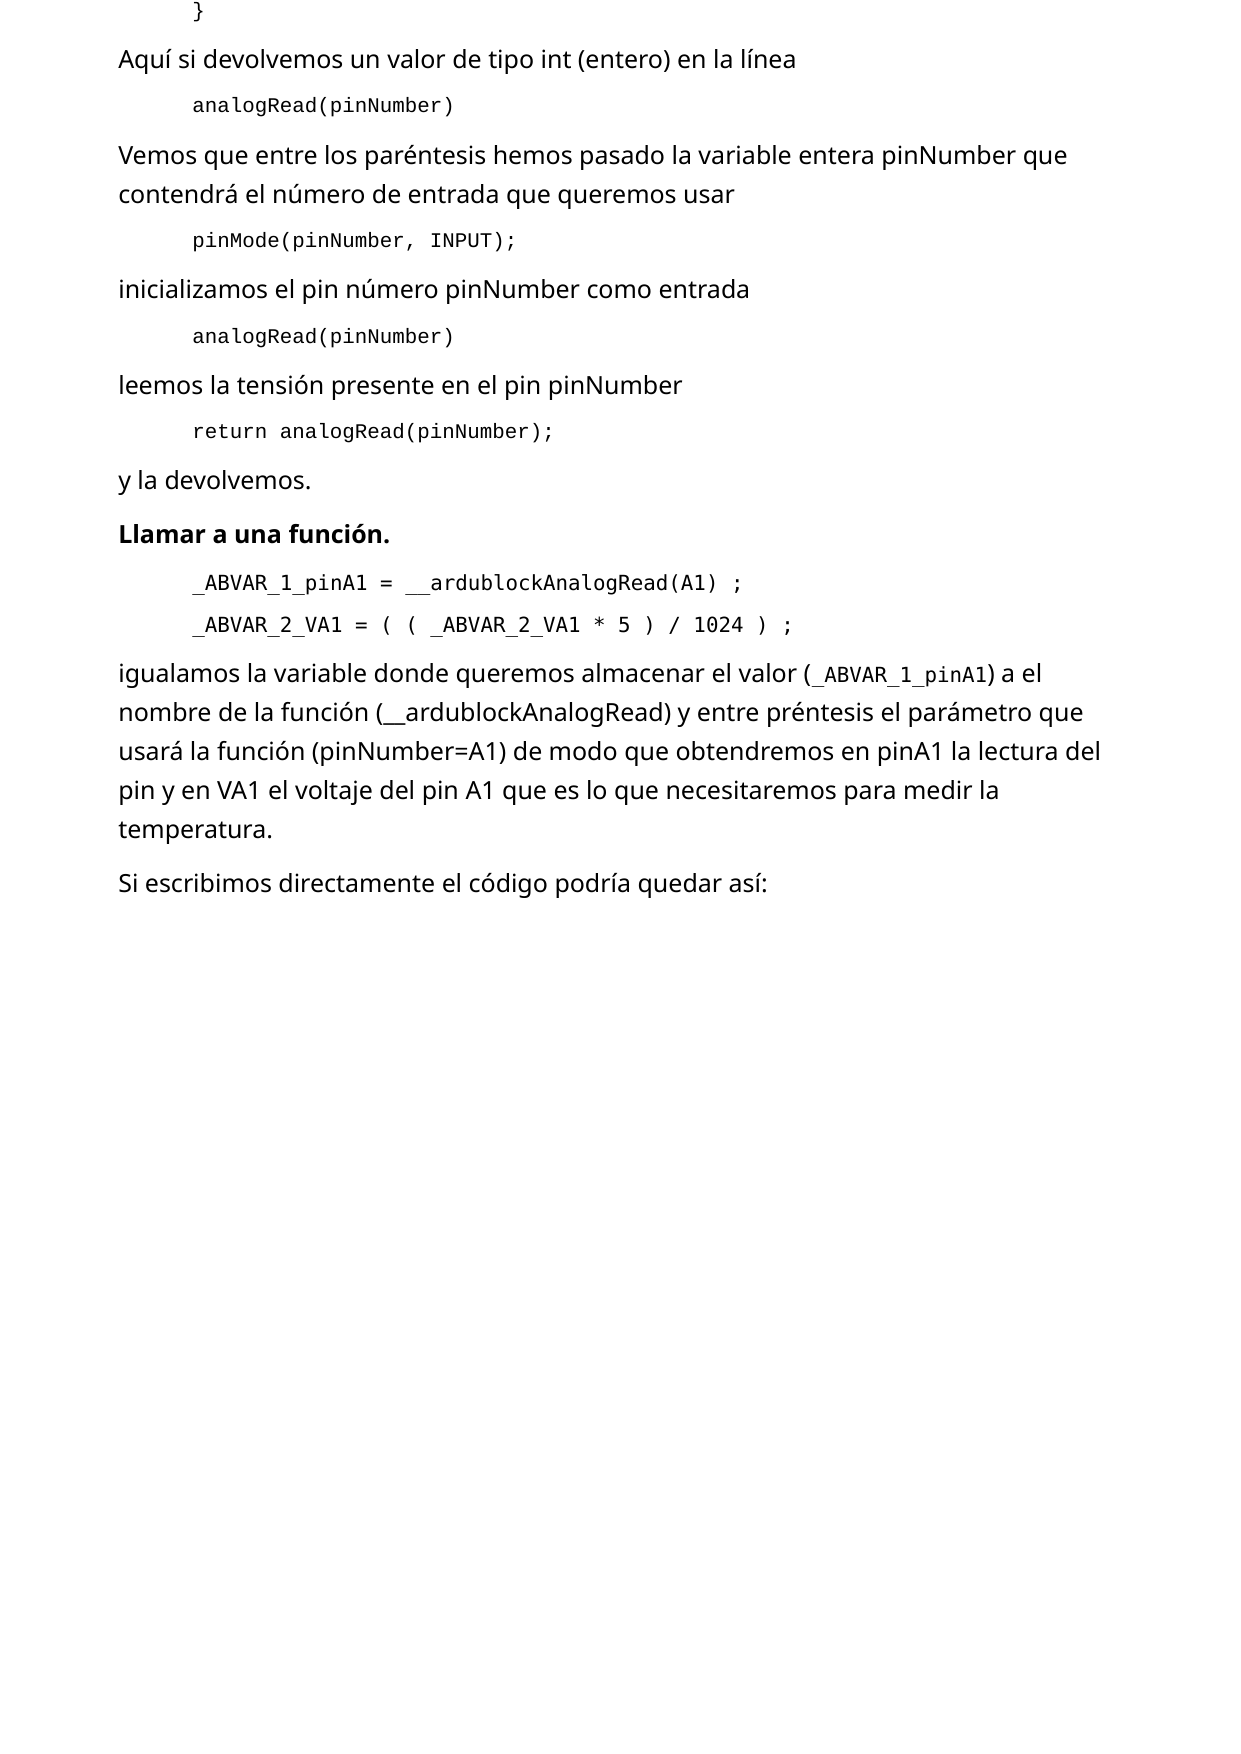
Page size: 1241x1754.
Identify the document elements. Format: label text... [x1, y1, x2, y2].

text inicializamos el pin número pinNumber como entrada [118, 272, 1122, 306]
text _ABVAR_2_VA1 = ( ( _ABVAR_2_VA1 * 5 ) / 1024 ) ; [192, 613, 1122, 637]
text } [192, 0, 1122, 24]
text Si escribimos directamente el código podría quedar así: [118, 866, 1122, 900]
text _ABVAR_1_pinA1 = __ardublockAnalogRead(A1) ; [192, 571, 1122, 595]
text Vemos que entre los paréntesis hemos pasado la variable entera pinNumber que contendrá el número de entrada que queremos usar [118, 137, 1122, 211]
text igualamos la variable donde queremos almacenar el valor (_ABVAR_1_pinA1) a el nombre de la función (__ardublockAnalogRead) y entre préntesis el parámetro que usará la función (pinNumber=A1) de modo que obtendremos en pinA1 la lectura del pin y en VA1 el voltaje del pin A1 que es lo que necesitaremos para medir la temperatura. [118, 655, 1122, 846]
text Aquí si devolvemos un valor de tipo int (entero) en la línea [118, 42, 1122, 76]
text analogRead(pinNumber) [192, 326, 1122, 349]
text pinMode(pinNumber, INPUT); [192, 230, 1122, 254]
text y la devolvemos. [118, 463, 1122, 497]
text analogRead(pinNumber) [192, 96, 1122, 119]
text return analogRead(pinNumber); [192, 421, 1122, 445]
text Llamar a una función. [118, 517, 1122, 551]
text leemos la tensión presente en el pin pinNumber [118, 367, 1122, 402]
